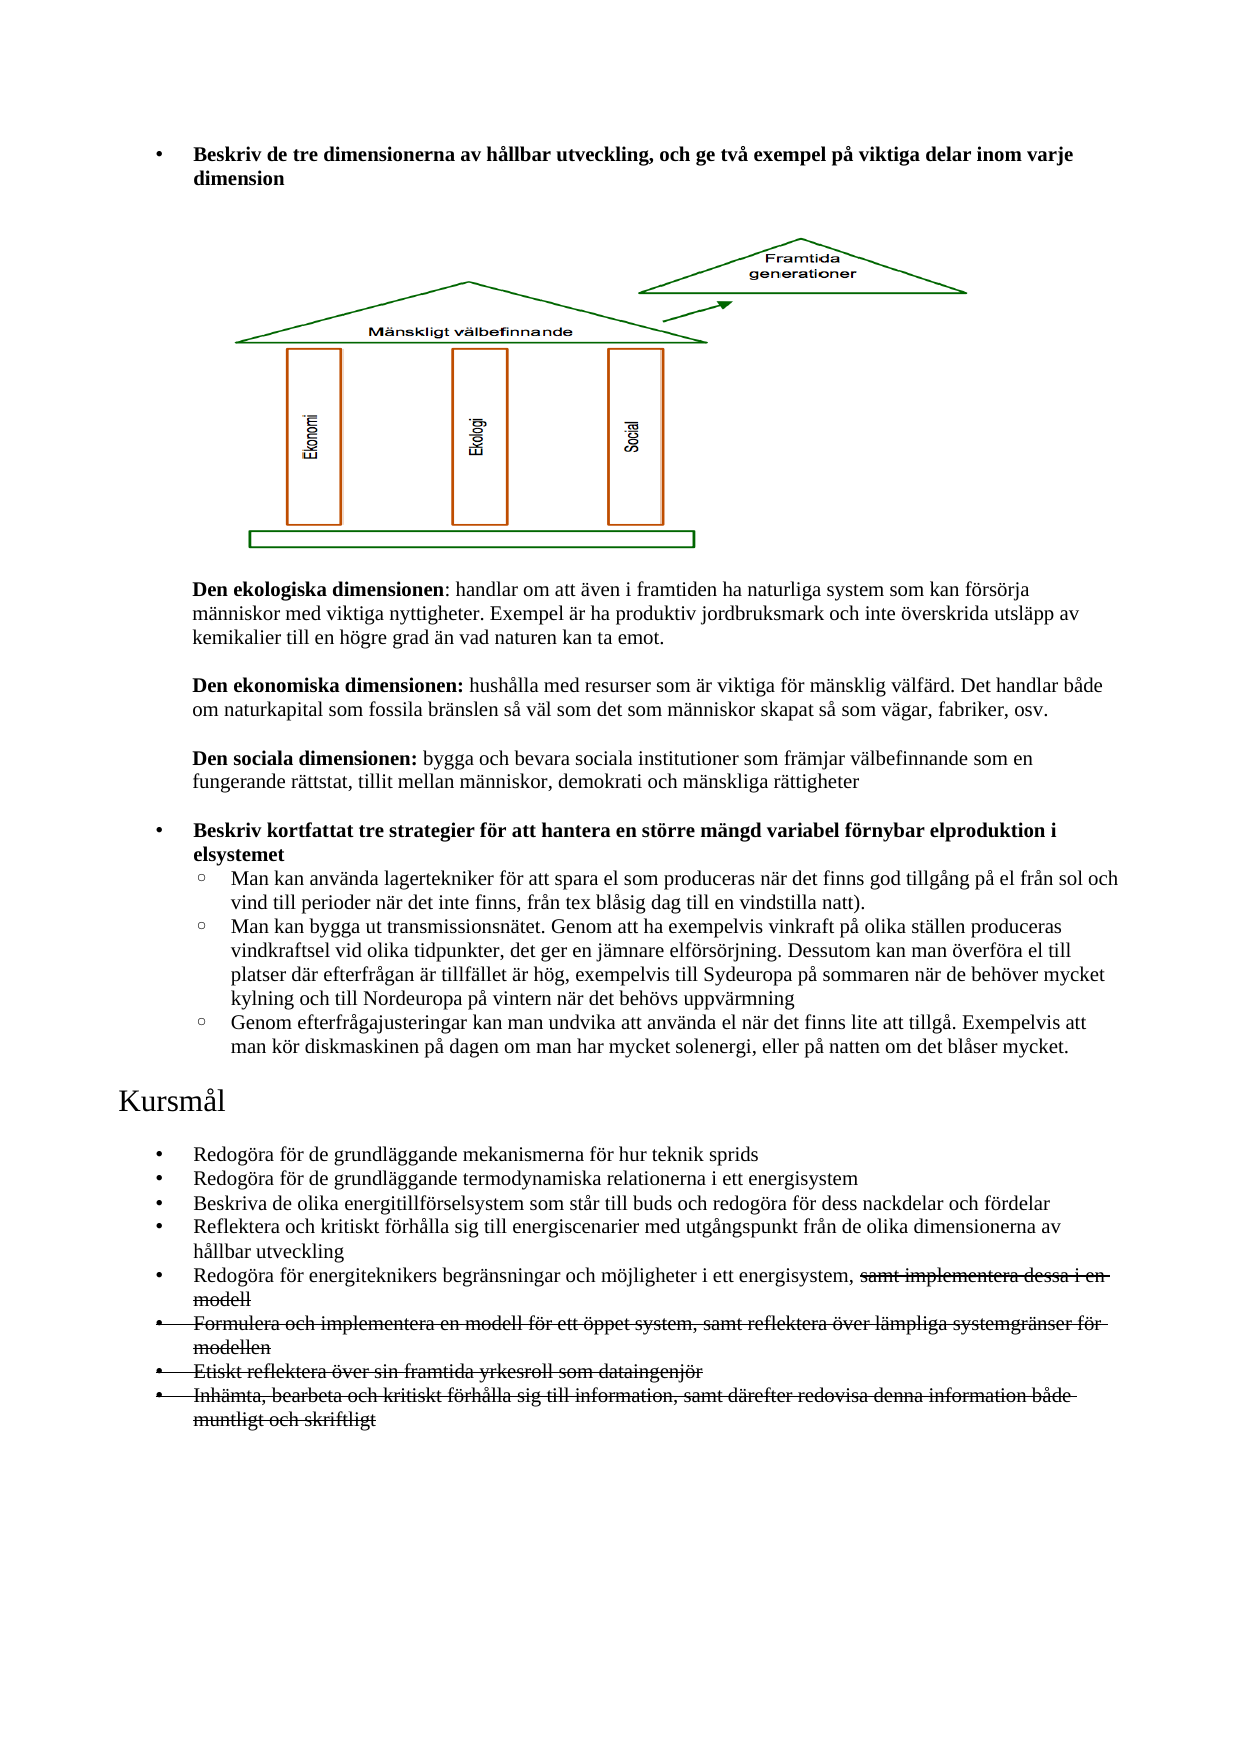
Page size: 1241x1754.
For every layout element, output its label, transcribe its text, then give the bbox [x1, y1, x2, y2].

list Beskriva de olika energitillförselsystem som står till buds och redogöra för dess nackdelar och fördelar [156, 1190, 1122, 1214]
list Beskriv de tre dimensionerna av hållbar utveckling, och ge två exempel på viktiga delar inom varje dimension [156, 142, 1122, 190]
list Man kan bygga ut transmissionsnätet. Genom att ha exempelvis vinkraft på olika ställen produceras vindkraftsel vid olika tidpunkter, det ger en jämnare elförsörjning. Dessutom kan man överföra el till platser där efterfrågan är tillfället är hög, exempelvis till Sydeuropa på sommaren när de behöver mycket kylning och till Nordeuropa på vintern när det behövs uppvärmning [193, 914, 1122, 1010]
list Redogöra för energiteknikers begränsningar och möjligheter i ett energisystem, samt implementera dessa i en modell [156, 1263, 1122, 1311]
list Beskriv kortfattat tre strategier för att hantera en större mängd variabel förnybar elproduktion i elsystemet [156, 818, 1122, 866]
list Formulera och implementera en modell för ett öppet system, samt reflektera över lämpliga systemgränser för modellen [156, 1311, 1122, 1359]
text Kursmål [118, 1082, 1122, 1118]
list Etiskt reflektera över sin framtida yrkesroll som dataingenjör [156, 1359, 1122, 1383]
list Man kan använda lagertekniker för att spara el som produceras när det finns god tillgång på el från sol och vind till perioder när det inte finns, från tex blåsig dag till en vindstilla natt). [193, 866, 1122, 914]
list Genom efterfrågajusteringar kan man undvika att använda el när det finns lite att tillgå. Exempelvis att man kör diskmaskinen på dagen om man har mycket solenergi, eller på natten om det blåser mycket. [193, 1010, 1122, 1058]
list Inhämta, bearbeta och kritiskt förhålla sig till information, samt därefter redovisa denna information både muntligt och skriftligt [156, 1383, 1122, 1431]
text Den ekonomiska dimensionen: hushålla med resurser som är viktiga för mänsklig välfärd. Det handlar både om naturkapital som fossila bränslen så väl som det som människor skapat så som vägar, fabriker, osv. [118, 673, 1122, 721]
picture [224, 223, 979, 553]
list Redogöra för de grundläggande termodynamiska relationerna i ett energisystem [156, 1166, 1122, 1190]
text Den sociala dimensionen: bygga och bevara sociala institutioner som främjar välbefinnande som en fungerande rättstat, tillit mellan människor, demokrati och mänskliga rättigheter [118, 745, 1122, 793]
list Redogöra för de grundläggande mekanismerna för hur teknik sprids [156, 1142, 1122, 1166]
list Reflektera och kritiskt förhålla sig till energiscenarier med utgångspunkt från de olika dimensionerna av hållbar utveckling [156, 1214, 1122, 1263]
text Den ekologiska dimensionen: handlar om att även i framtiden ha naturliga system som kan försörja människor med viktiga nyttigheter. Exempel är ha produktiv jordbruksmark och inte överskrida utsläpp av kemikalier till en högre grad än vad naturen kan ta emot. [118, 577, 1122, 649]
